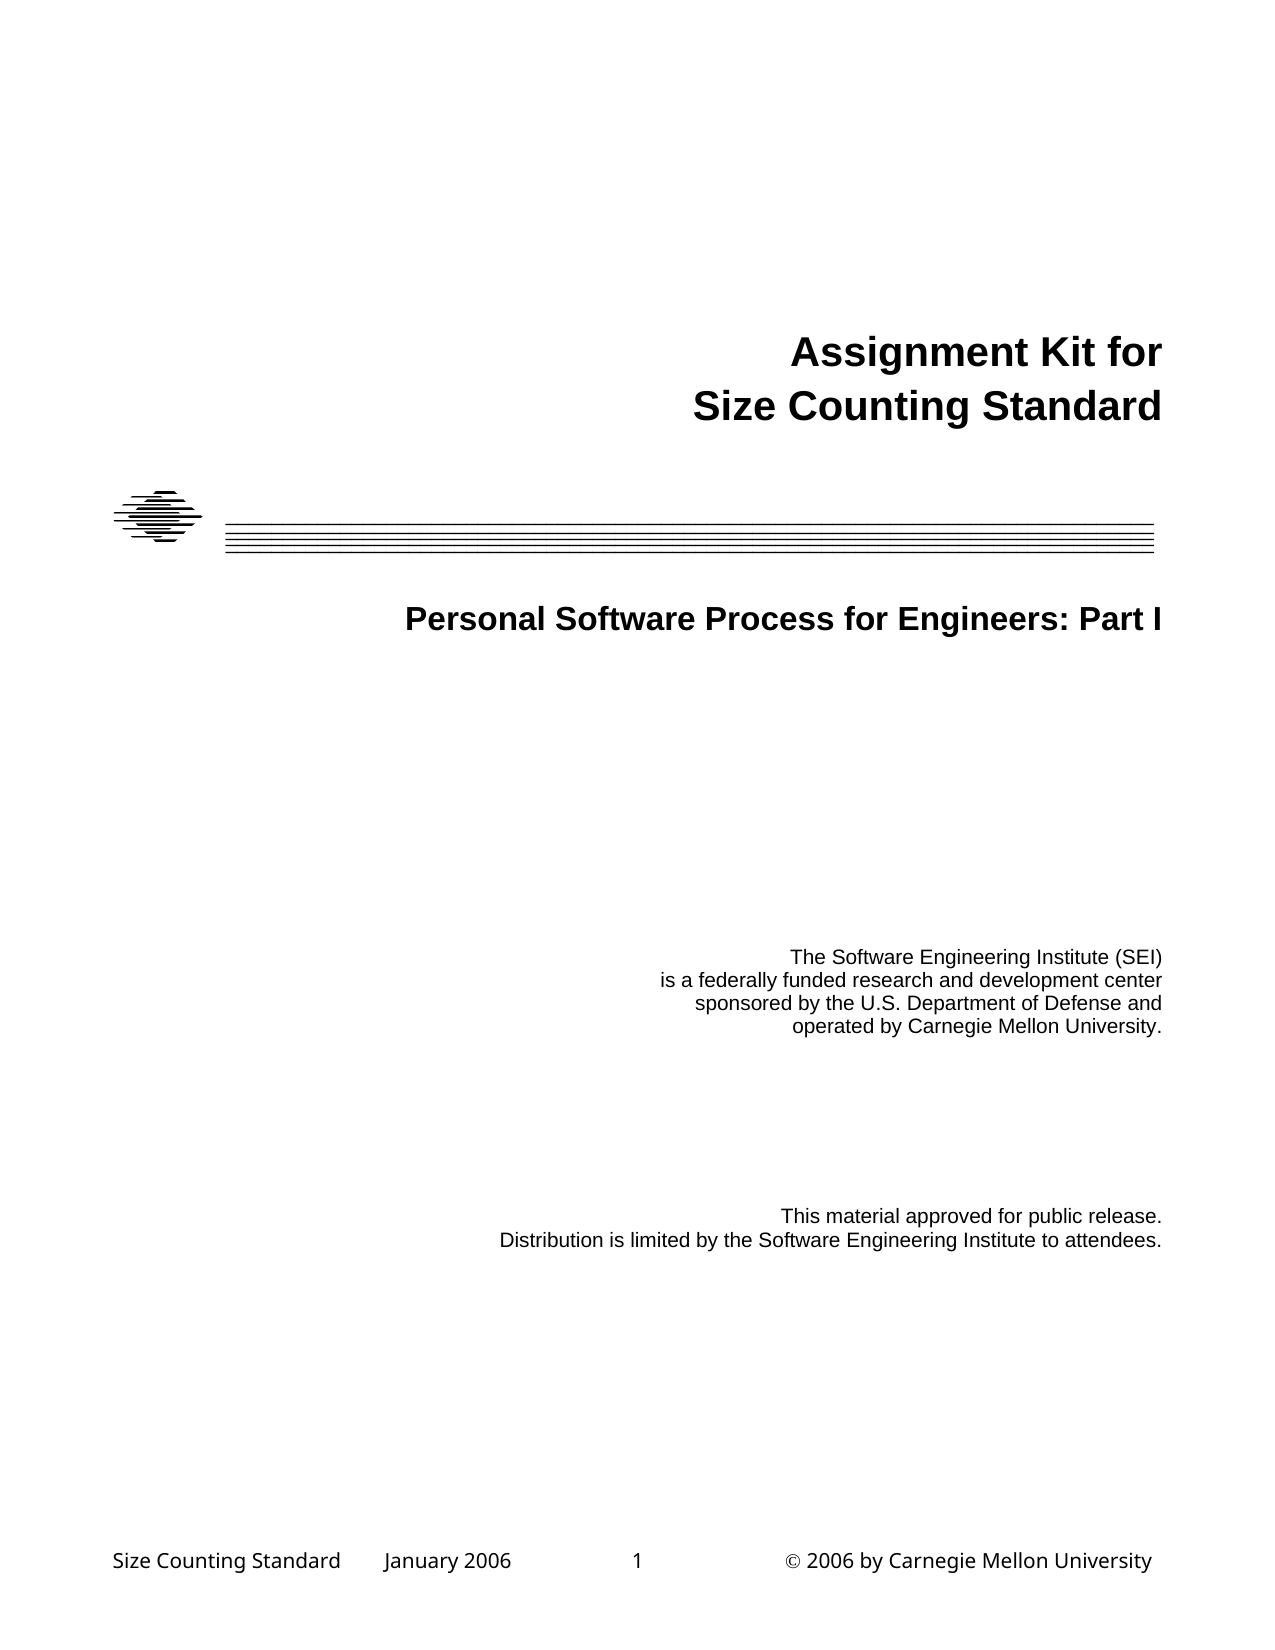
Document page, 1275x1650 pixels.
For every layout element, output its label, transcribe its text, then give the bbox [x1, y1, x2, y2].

text Distribution is limited by the Software Engineering Institute to attendees. [112, 1228, 1162, 1251]
text operated by Carnegie Mellon University. [112, 1015, 1162, 1038]
table_header [113, 483, 226, 579]
text is a federally funded research and development center [112, 968, 1162, 992]
title Assignment Kit for Size Counting Standard [112, 321, 1162, 483]
text The Software Engineering Institute (SEI) [112, 945, 1162, 968]
text Personal Software Process for Engineers: Part I [112, 600, 1162, 638]
text This material approved for public release. [112, 1205, 1162, 1228]
text sponsored by the U.S. Department of Defense and [112, 992, 1162, 1015]
table_header [226, 483, 1163, 579]
